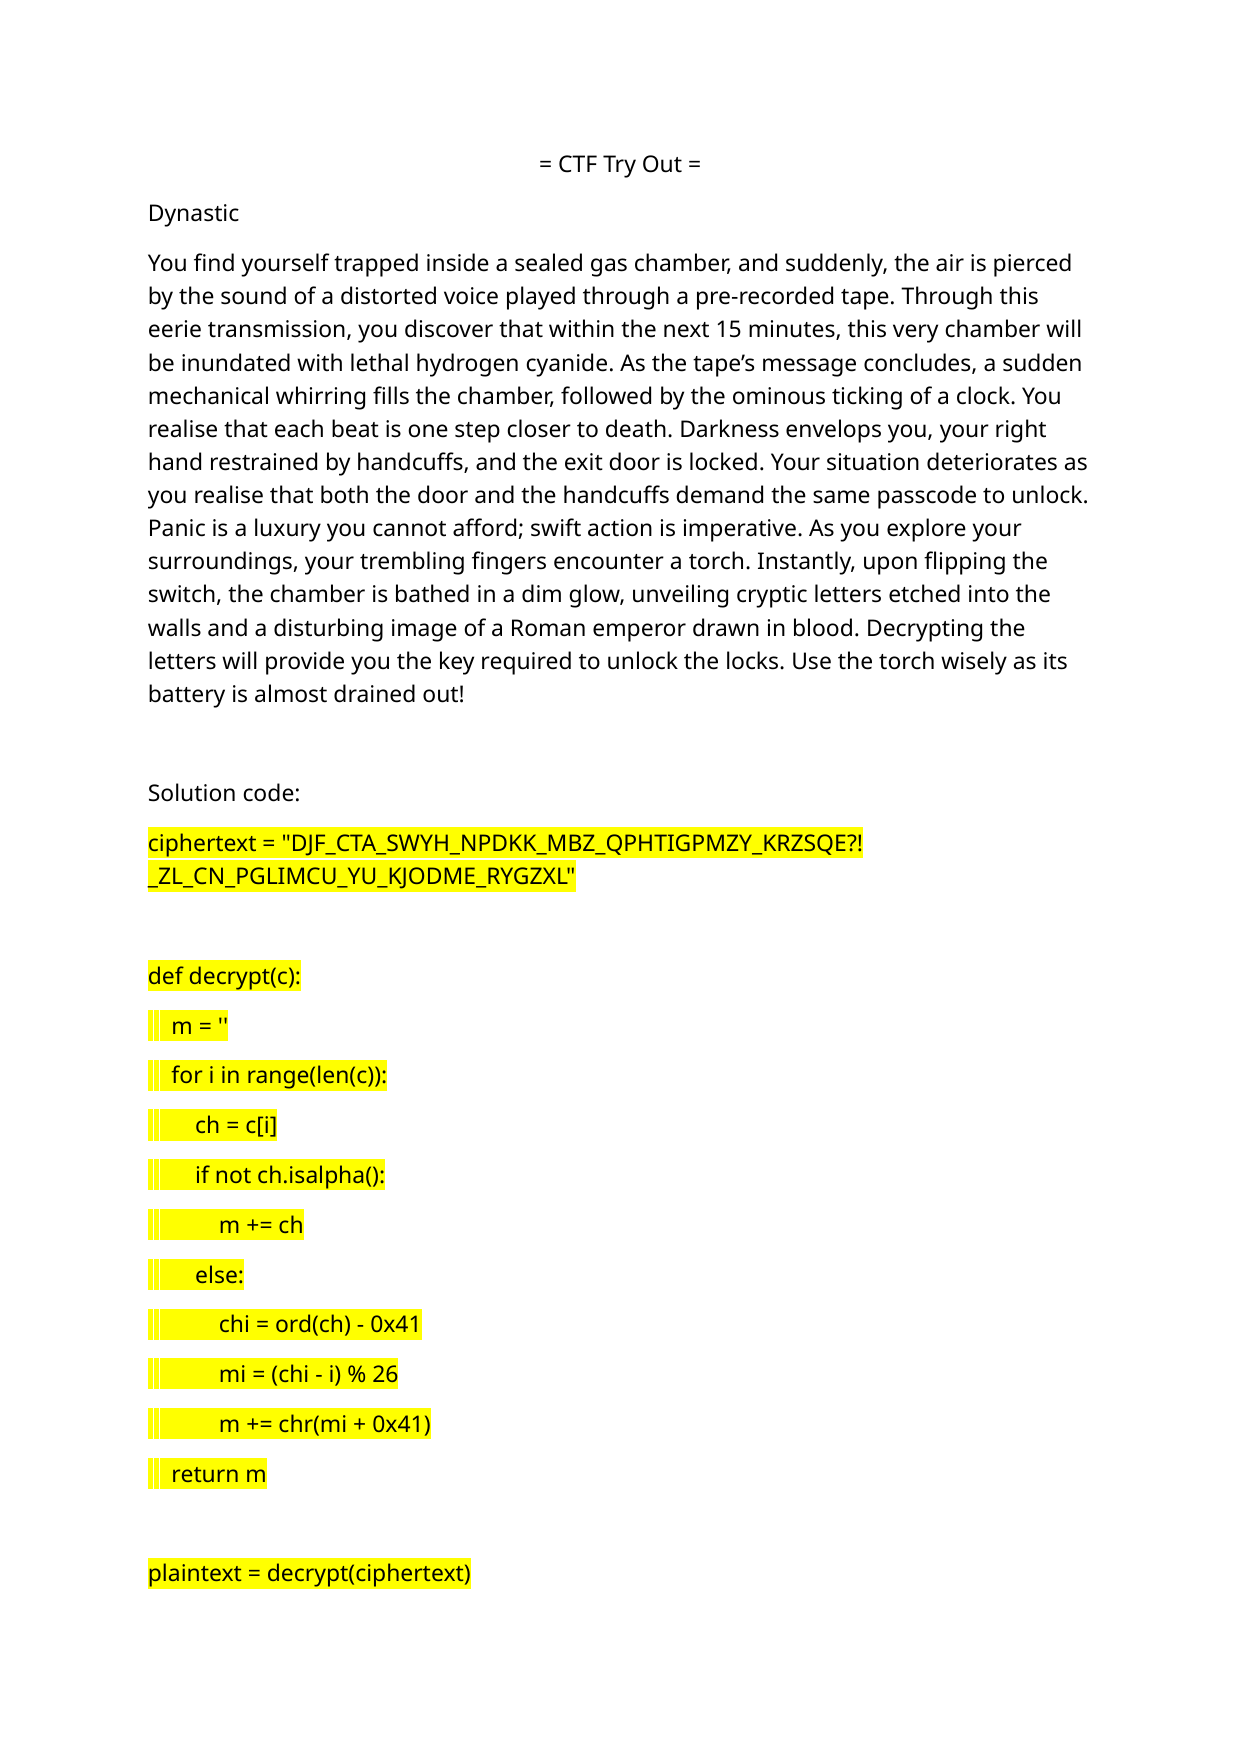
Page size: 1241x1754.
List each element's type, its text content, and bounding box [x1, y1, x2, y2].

text plaintext = decrypt(ciphertext) [148, 1557, 1093, 1589]
text if not ch.isalpha(): [148, 1159, 1093, 1190]
text ciphertext = "DJF_CTA_SWYH_NPDKK_MBZ_QPHTIGPMZY_KRZSQE?!_ZL_CN_PGLIMCU_YU_KJODME_RYGZXL" [148, 827, 1093, 892]
text m += chr(mi + 0x41) [148, 1408, 1093, 1439]
text def decrypt(c): [148, 960, 1093, 991]
text m = '' [148, 1010, 1093, 1041]
text = CTF Try Out = [148, 148, 1093, 179]
text mi = (chi - i) % 26 [148, 1358, 1093, 1389]
text You find yourself trapped inside a sealed gas chamber, and suddenly, the air is pierced by the sound of a distorted voice played through a pre-recorded tape. Through this eerie transmission, you discover that within the next 15 minutes, this very chamber will be inundated with lethal hydrogen cyanide. As the tape’s message concludes, a sudden mechanical whirring fills the chamber, followed by the ominous ticking of a clock. You realise that each beat is one step closer to death. Darkness envelops you, your right hand restrained by handcuffs, and the exit door is locked. Your situation deteriorates as you realise that both the door and the handcuffs demand the same passcode to unlock. Panic is a luxury you cannot afford; swift action is imperative. As you explore your surroundings, your trembling fingers encounter a torch. Instantly, upon flipping the switch, the chamber is bathed in a dim glow, unveiling cryptic letters etched into the walls and a disturbing image of a Roman emperor drawn in blood. Decrypting the letters will provide you the key required to unlock the locks. Use the torch wisely as its battery is almost drained out! [148, 247, 1093, 709]
text return m [148, 1458, 1093, 1489]
text chi = ord(ch) - 0x41 [148, 1308, 1093, 1340]
text else: [148, 1259, 1093, 1290]
text Dynastic [148, 197, 1093, 229]
text m += ch [148, 1209, 1093, 1240]
text for i in range(len(c)): [148, 1059, 1093, 1091]
text Solution code: [148, 777, 1093, 809]
text ch = c[i] [148, 1109, 1093, 1141]
